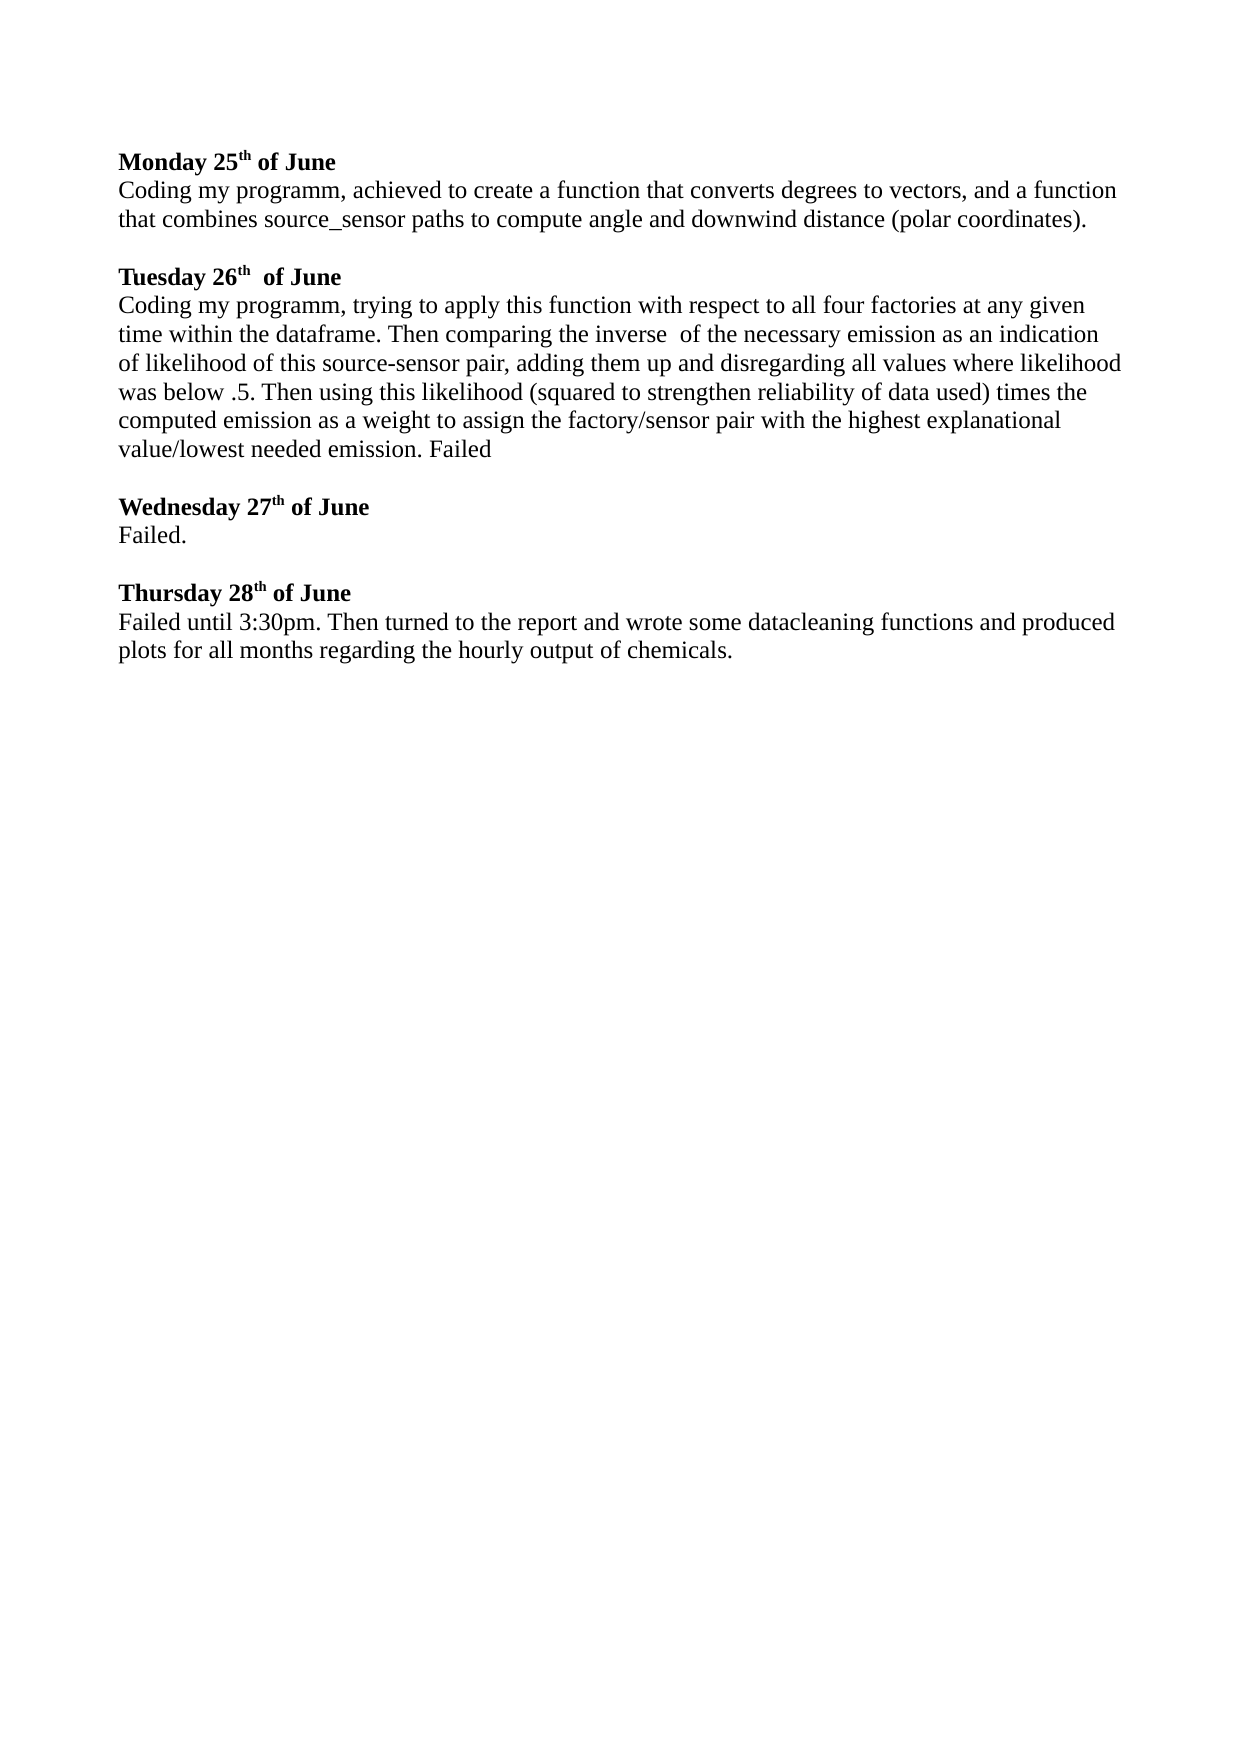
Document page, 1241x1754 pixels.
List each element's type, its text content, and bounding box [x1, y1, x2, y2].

text Thursday 28th of June [118, 578, 1122, 607]
text Failed. [118, 521, 1122, 549]
text Failed until 3:30pm. Then turned to the report and wrote some datacleaning functions and produced plots for all months regarding the hourly output of chemicals. [118, 607, 1122, 664]
text Wednesday 27th of June [118, 492, 1122, 521]
text Tuesday 26th of June [118, 262, 1122, 291]
text Coding my programm, achieved to create a function that converts degrees to vectors, and a function that combines source_sensor paths to compute angle and downwind distance (polar coordinates). [118, 176, 1122, 233]
text Monday 25th of June [118, 147, 1122, 176]
text Coding my programm, trying to apply this function with respect to all four factories at any given time within the dataframe. Then comparing the inverse of the necessary emission as an indication of likelihood of this source-sensor pair, adding them up and disregarding all values where likelihood was below .5. Then using this likelihood (squared to strengthen reliability of data used) times the computed emission as a weight to assign the factory/sensor pair with the highest explanational value/lowest needed emission. Failed [118, 291, 1122, 463]
